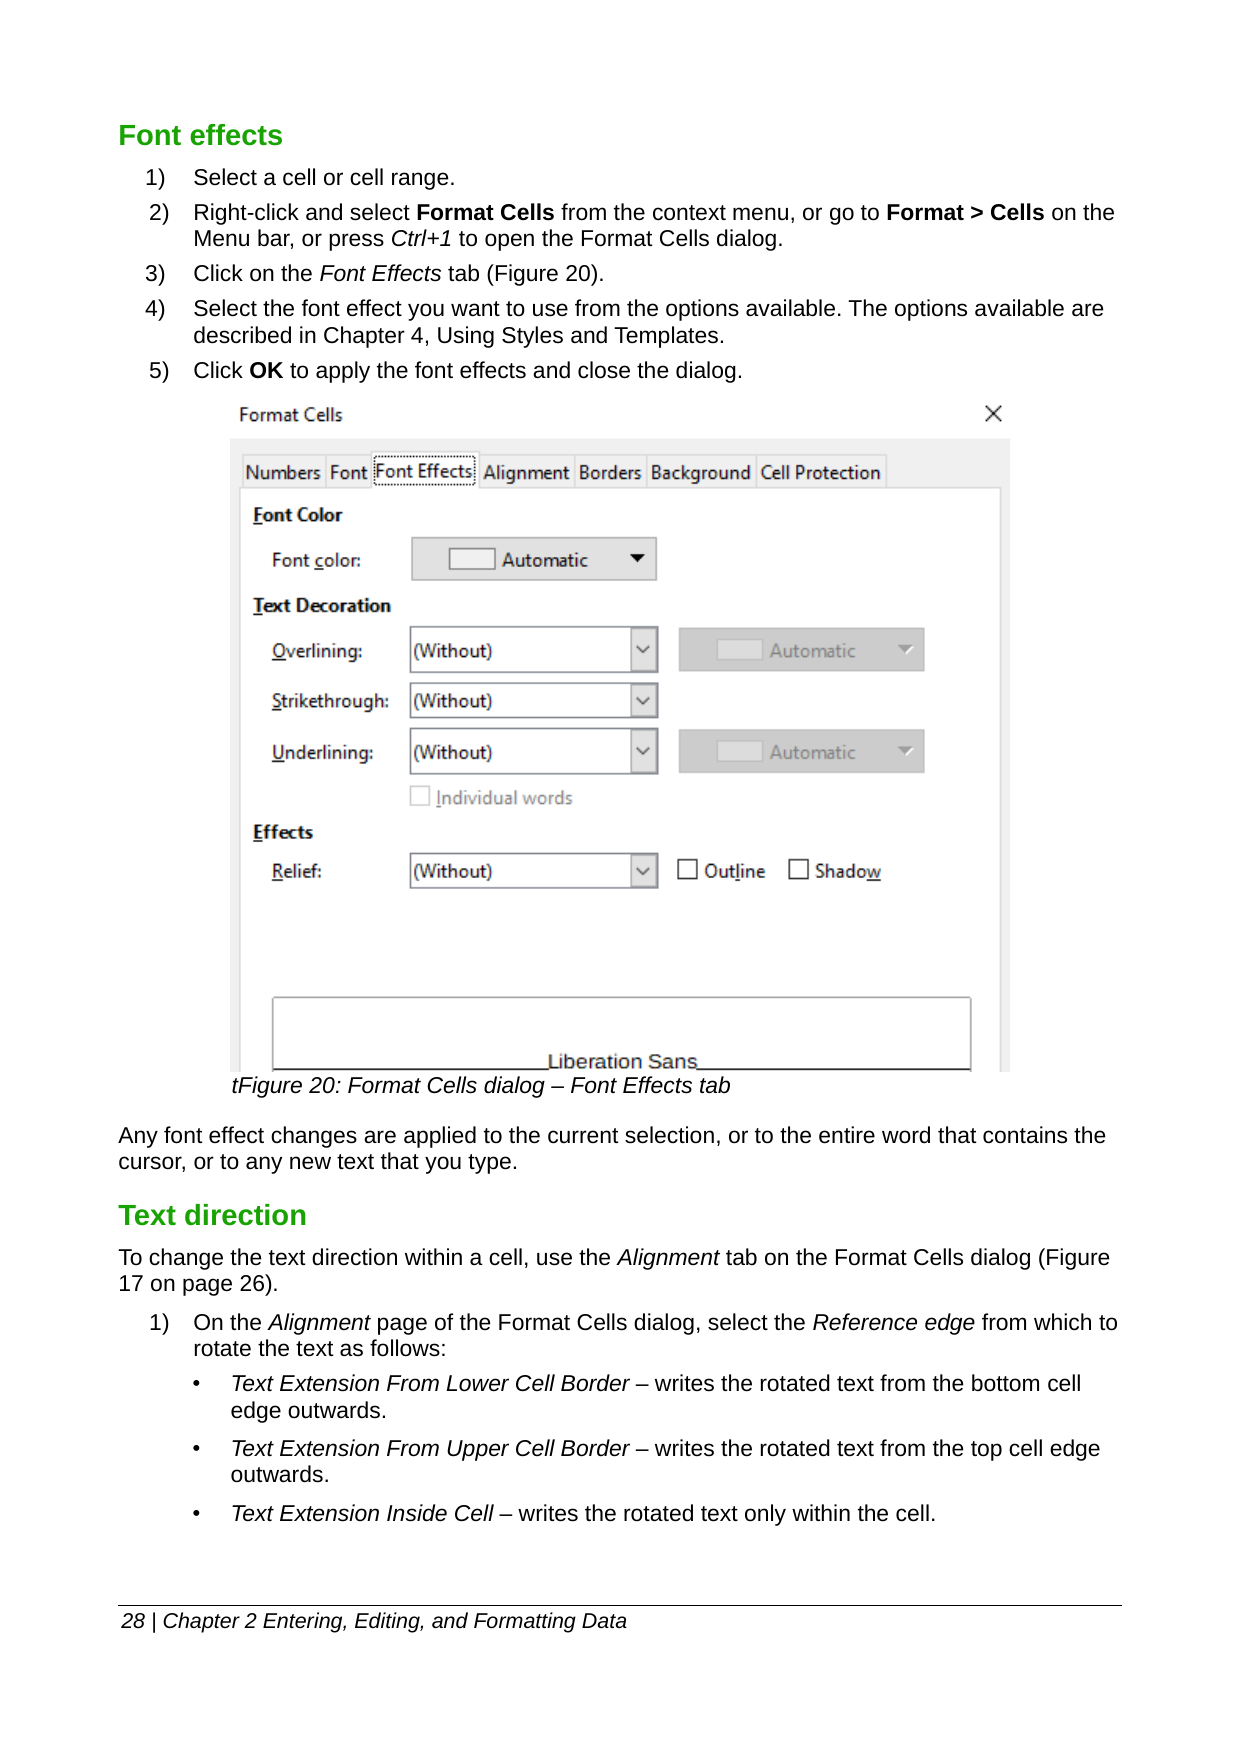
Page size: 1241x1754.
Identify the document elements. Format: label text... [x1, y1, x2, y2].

text tFigure 20: Format Cells dialog – Font Effects tab [231, 1072, 1009, 1098]
list Text Extension From Upper Cell Border – writes the rotated text from the top cell edge outwards. [192, 1435, 1122, 1488]
list Text Extension Inside Cell – writes the rotated text only within the cell. [192, 1499, 1122, 1526]
list Select the font effect you want to use from the options available. The options available are described in Chapter 4, Using Styles and Templates. [165, 295, 1122, 348]
subtitle Font effects [118, 118, 1122, 152]
list Text Extension From Lower Cell Border – writes the rotated text from the bottom cell edge outwards. [192, 1370, 1122, 1423]
list Select a cell or cell range. [165, 163, 1122, 190]
list Right-click and select Format Cells from the context menu, or go to Format > Cells on the Menu bar, or press Ctrl+1 to open the Format Cells dialog. [169, 199, 1122, 251]
text Any font effect changes are applied to the current selection, or to the entire word that contains the cursor, or to any new text that you type. [118, 1122, 1122, 1174]
list On the Alignment page of the Format Cells dialog, select the Reference edge from which to rotate the text as follows: [169, 1309, 1122, 1361]
subtitle Text direction [118, 1198, 1122, 1232]
picture [230, 395, 1011, 1072]
list Click OK to apply the font effects and close the dialog. [169, 357, 1122, 383]
text To change the text direction within a cell, use the Alignment tab on the Format Cells dialog (Figure 17 on page 26). [118, 1243, 1122, 1296]
list Click on the Font Effects tab (Figure 20). [165, 260, 1122, 287]
